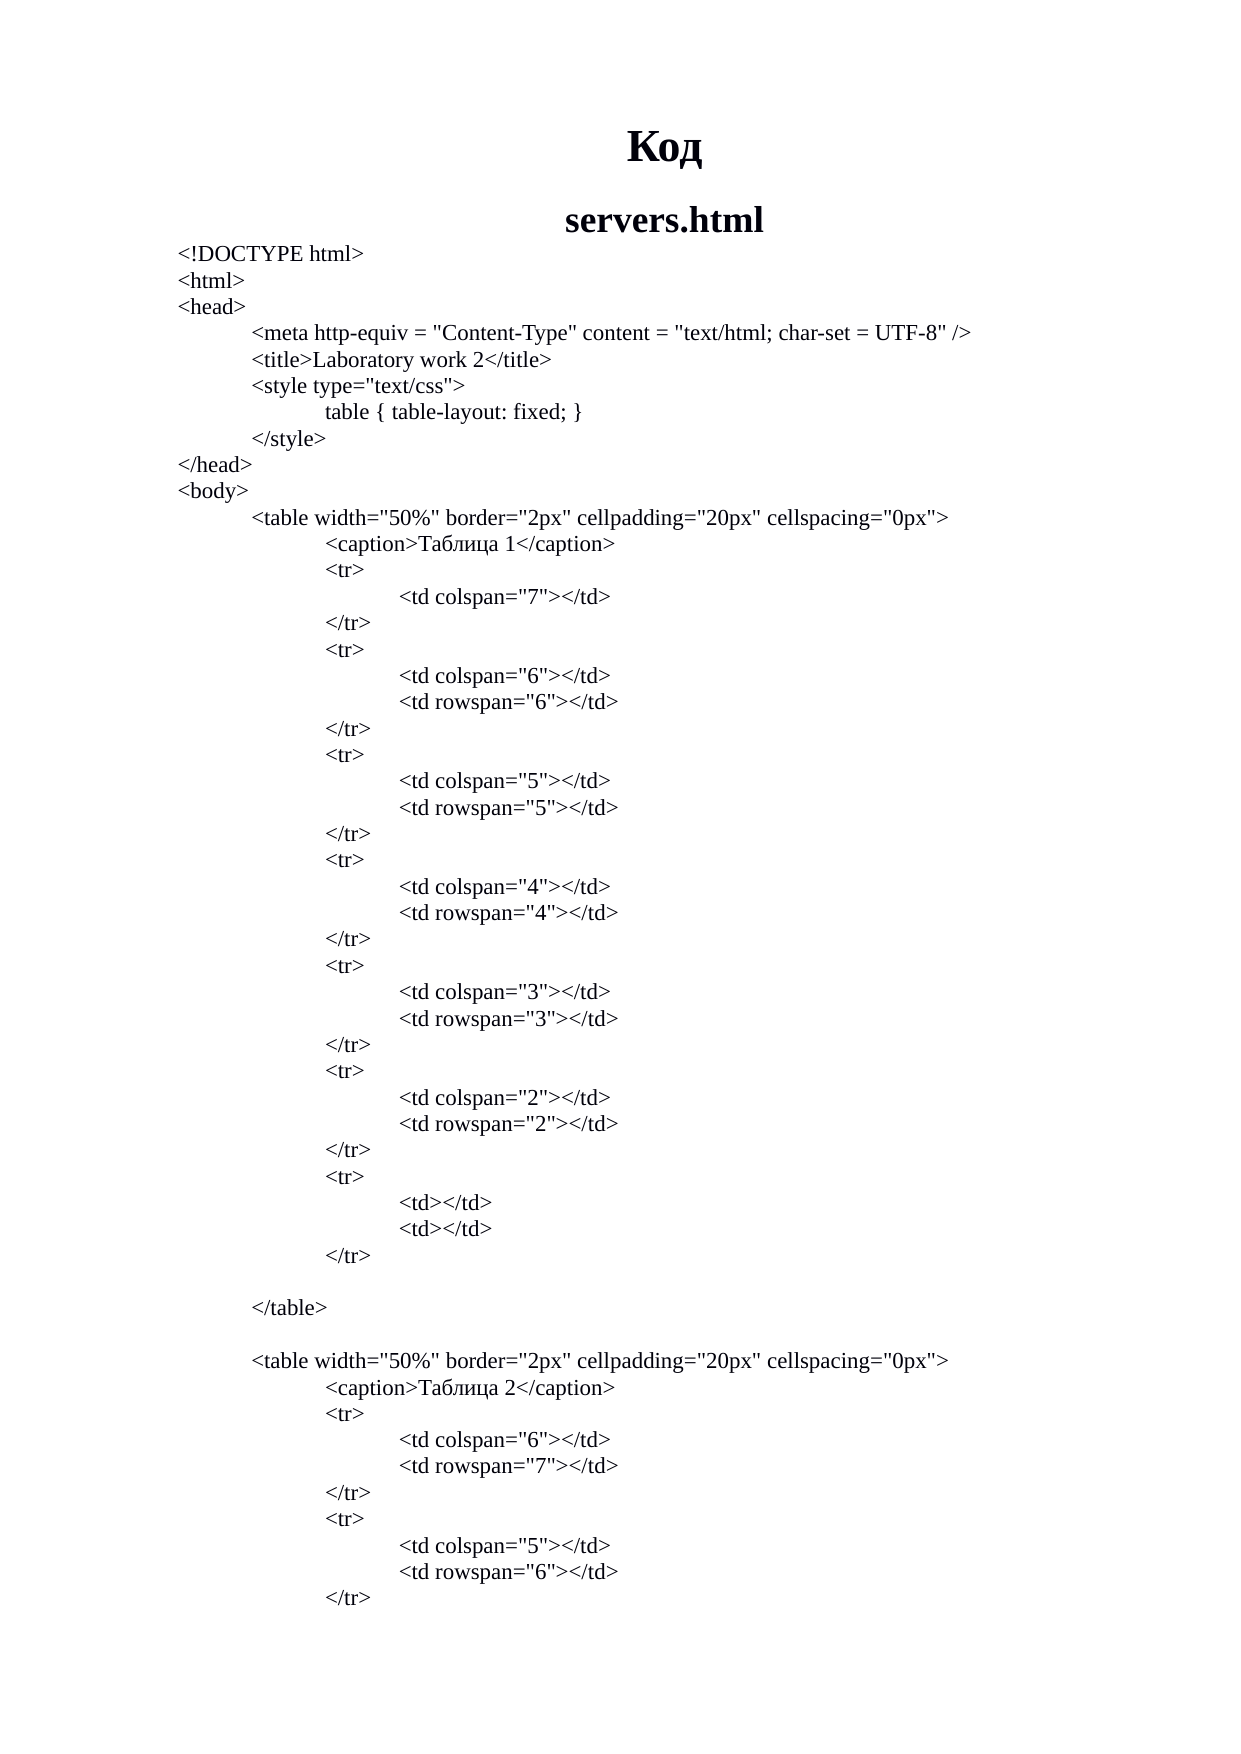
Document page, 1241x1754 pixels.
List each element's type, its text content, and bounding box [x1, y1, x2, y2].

text </tr> [177, 820, 1152, 846]
text <td colspan="5"></td> [177, 1532, 1152, 1558]
text <td rowspan="4"></td> [177, 899, 1152, 926]
text <caption>Таблица 1</caption> [177, 530, 1152, 557]
text <tr> [177, 1163, 1152, 1189]
text </tr> [177, 609, 1152, 636]
text <title>Laboratory work 2</title> [177, 346, 1152, 372]
text <tr> [177, 1505, 1152, 1532]
text <tr> [177, 1057, 1152, 1084]
text <body> [177, 477, 1152, 504]
text <table width="50%" border="2px" cellpadding="20px" cellspacing="0px"> [177, 1347, 1152, 1373]
text </head> [177, 451, 1152, 477]
text <td rowspan="6"></td> [177, 1558, 1152, 1584]
text <tr> [177, 557, 1152, 583]
text <td colspan="5"></td> [177, 767, 1152, 794]
text <td></td> [177, 1189, 1152, 1215]
text <td rowspan="3"></td> [177, 1004, 1152, 1031]
text </tr> [177, 1479, 1152, 1505]
text <style type="text/css"> [177, 372, 1152, 398]
text <table width="50%" border="2px" cellpadding="20px" cellspacing="0px"> [177, 504, 1152, 530]
text <tr> [177, 846, 1152, 873]
text <html> [177, 267, 1152, 293]
text </style> [177, 425, 1152, 451]
text <td></td> [177, 1215, 1152, 1242]
text <td rowspan="5"></td> [177, 794, 1152, 820]
text <td colspan="7"></td> [177, 583, 1152, 609]
text <td colspan="4"></td> [177, 873, 1152, 899]
text <tr> [177, 636, 1152, 662]
text </tr> [177, 715, 1152, 741]
text </tr> [177, 1242, 1152, 1268]
text </tr> [177, 1136, 1152, 1163]
text <!DOCTYPE html> [177, 240, 1152, 267]
text </tr> [177, 926, 1152, 952]
text <head> [177, 293, 1152, 319]
text <td colspan="6"></td> [177, 662, 1152, 688]
text <tr> [177, 741, 1152, 767]
text Код [177, 118, 1152, 171]
text </tr> [177, 1584, 1152, 1611]
text <td rowspan="2"></td> [177, 1110, 1152, 1136]
text <tr> [177, 1400, 1152, 1426]
text <td rowspan="6"></td> [177, 688, 1152, 715]
text <td colspan="3"></td> [177, 978, 1152, 1004]
text <td colspan="2"></td> [177, 1084, 1152, 1110]
text table { table-layout: fixed; } [177, 398, 1152, 425]
text </tr> [177, 1031, 1152, 1057]
text <caption>Таблица 2</caption> [177, 1373, 1152, 1400]
text <tr> [177, 952, 1152, 978]
text </table> [177, 1294, 1152, 1321]
text <meta http-equiv = "Content-Type" content = "text/html; char-set = UTF-8" /> [177, 319, 1152, 346]
text <td rowspan="7"></td> [177, 1453, 1152, 1479]
text servers.html [177, 197, 1152, 240]
text <td colspan="6"></td> [177, 1426, 1152, 1453]
